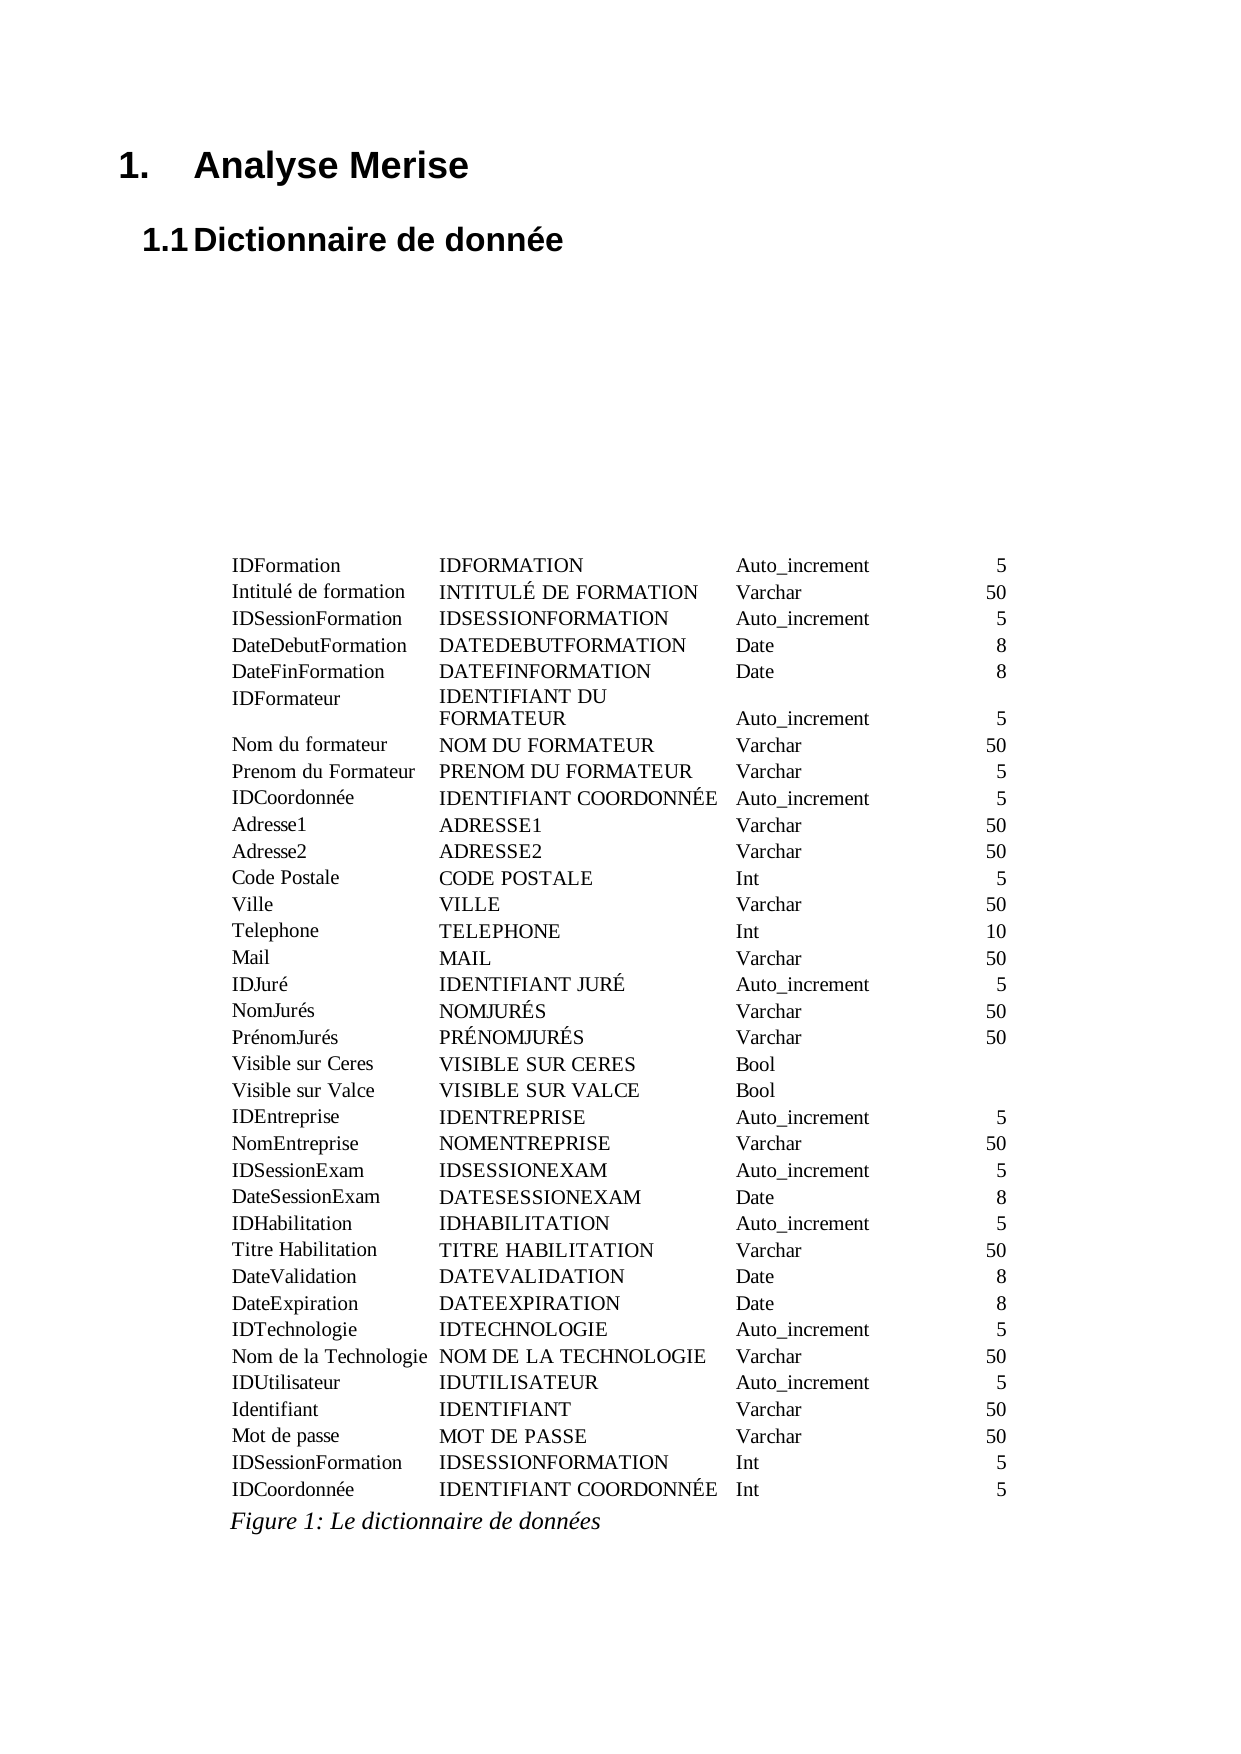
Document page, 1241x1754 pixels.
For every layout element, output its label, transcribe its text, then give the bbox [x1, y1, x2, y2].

subtitle Analyse Merise [118, 143, 1122, 187]
subtitle Dictionnaire de donnée [142, 220, 1122, 259]
text Figure 1: Le dictionnaire de données [230, 552, 1011, 1535]
